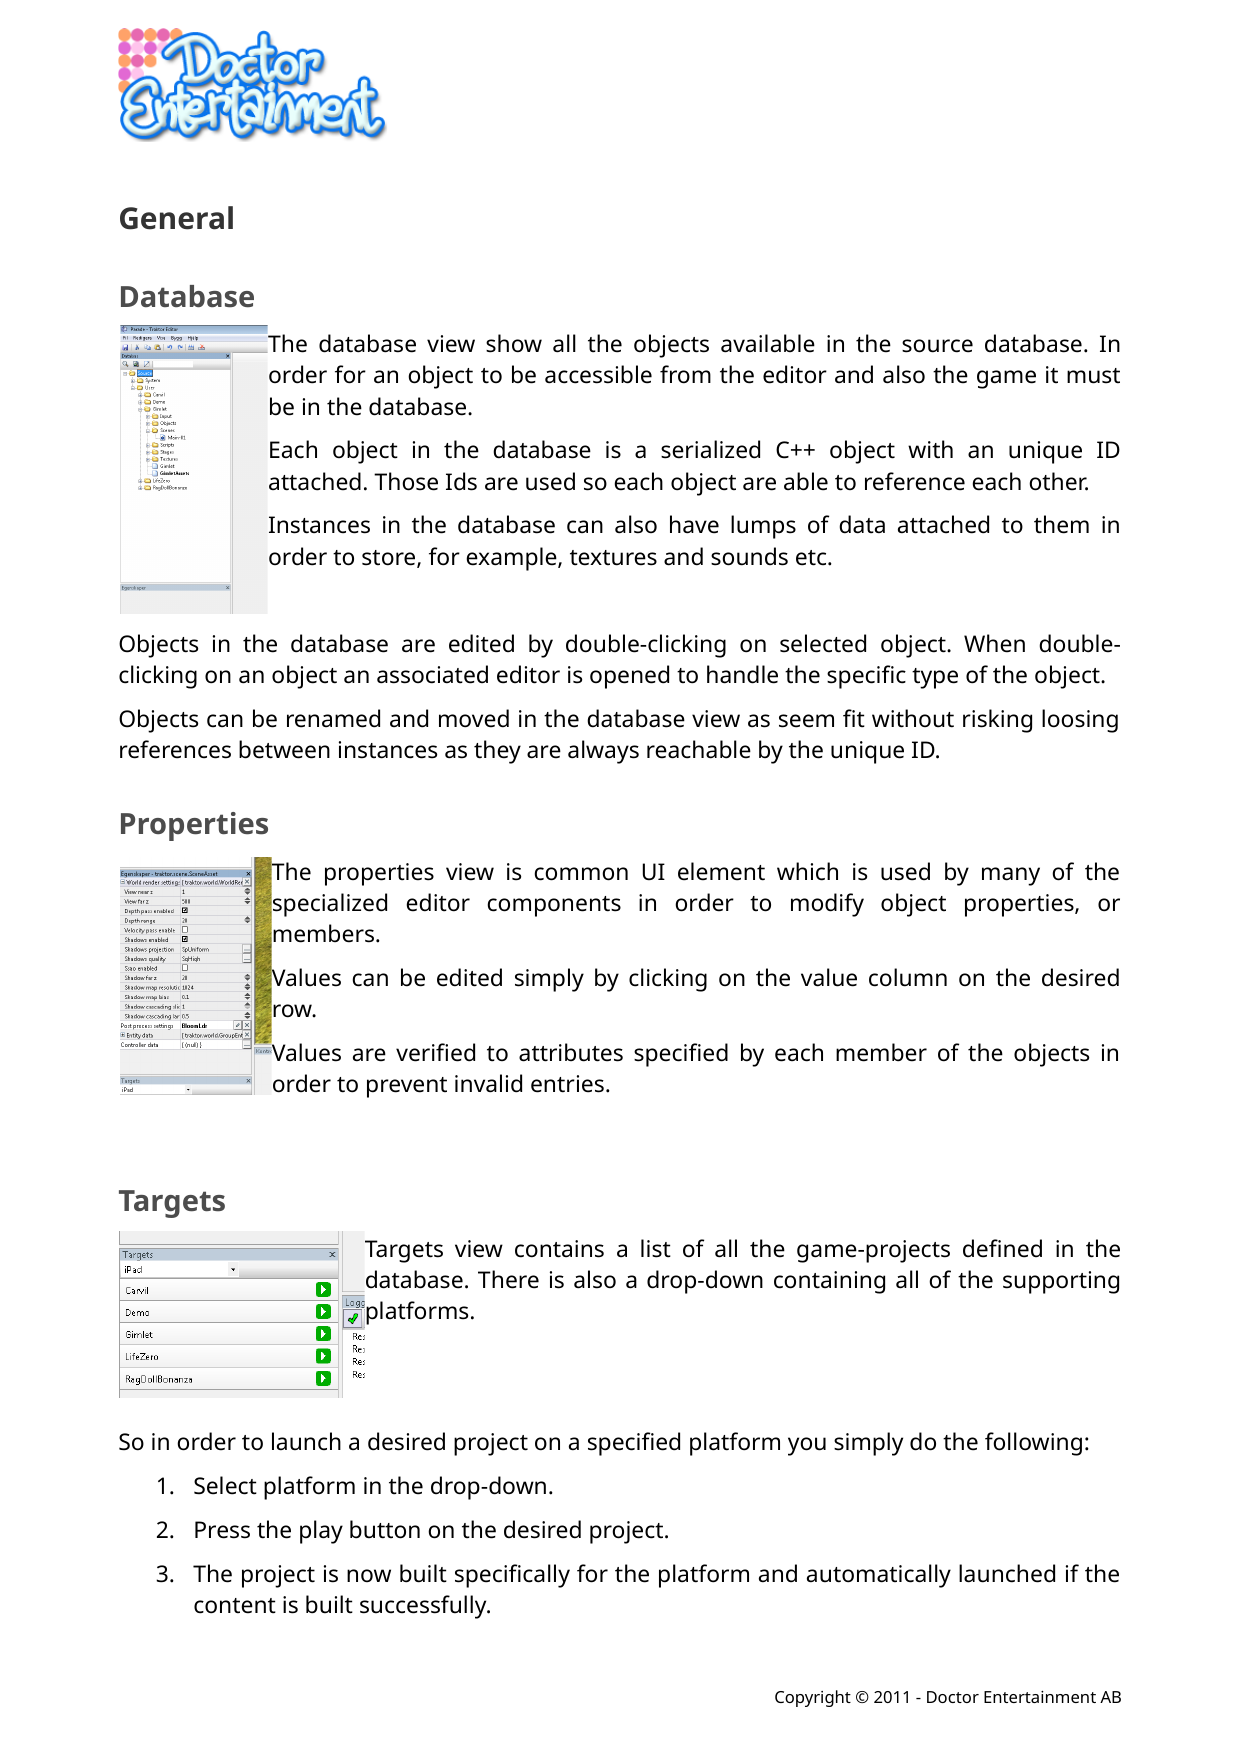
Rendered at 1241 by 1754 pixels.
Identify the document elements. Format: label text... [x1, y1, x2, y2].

text The properties view is common UI element which is used by many of the specialized editor components in order to modify object properties, or members. [118, 855, 1122, 949]
subtitle Targets [118, 1180, 1122, 1220]
subtitle Properties [118, 803, 1122, 843]
text Objects in the database are edited by double-clicking on selected object. When double-clicking on an object an associated editor is opened to handle the specific type of the object. [118, 628, 1122, 691]
text Values can be edited simply by clicking on the value column on the desired row. [272, 962, 1122, 1024]
text So in order to launch a desired project on a specified platform you simply do the following: [118, 1426, 1122, 1458]
subtitle General [118, 198, 1122, 238]
subtitle Database [118, 276, 1122, 316]
list Press the play button on the desired project. [156, 1514, 1122, 1545]
text Values are verified to attributes specified by each member of the objects in order to prevent invalid entries. [118, 1037, 1122, 1099]
text Instances in the database can also have lumps of data attached to them in order to store, for example, textures and sounds etc. [268, 509, 1122, 572]
text Each object in the database is a serialized C++ object with an unique ID attached. Those Ids are used so each object are able to reference each other. [268, 434, 1122, 497]
list The project is now built specifically for the platform and automatically launched if the content is built successfully. [156, 1558, 1122, 1620]
text Objects can be renamed and moved in the database view as seem fit without risking loosing references between instances as they are always reachable by the unique ID. [118, 703, 1122, 766]
text Targets view contains a list of all the game-projects defined in the database. There is also a drop-down containing all of the supporting platforms. [365, 1233, 1122, 1326]
text The database view show all the objects available in the source database. In order for an object to be accessible from the editor and also the game it must be in the database. [268, 328, 1122, 422]
list Select platform in the drop-down. [156, 1470, 1122, 1501]
